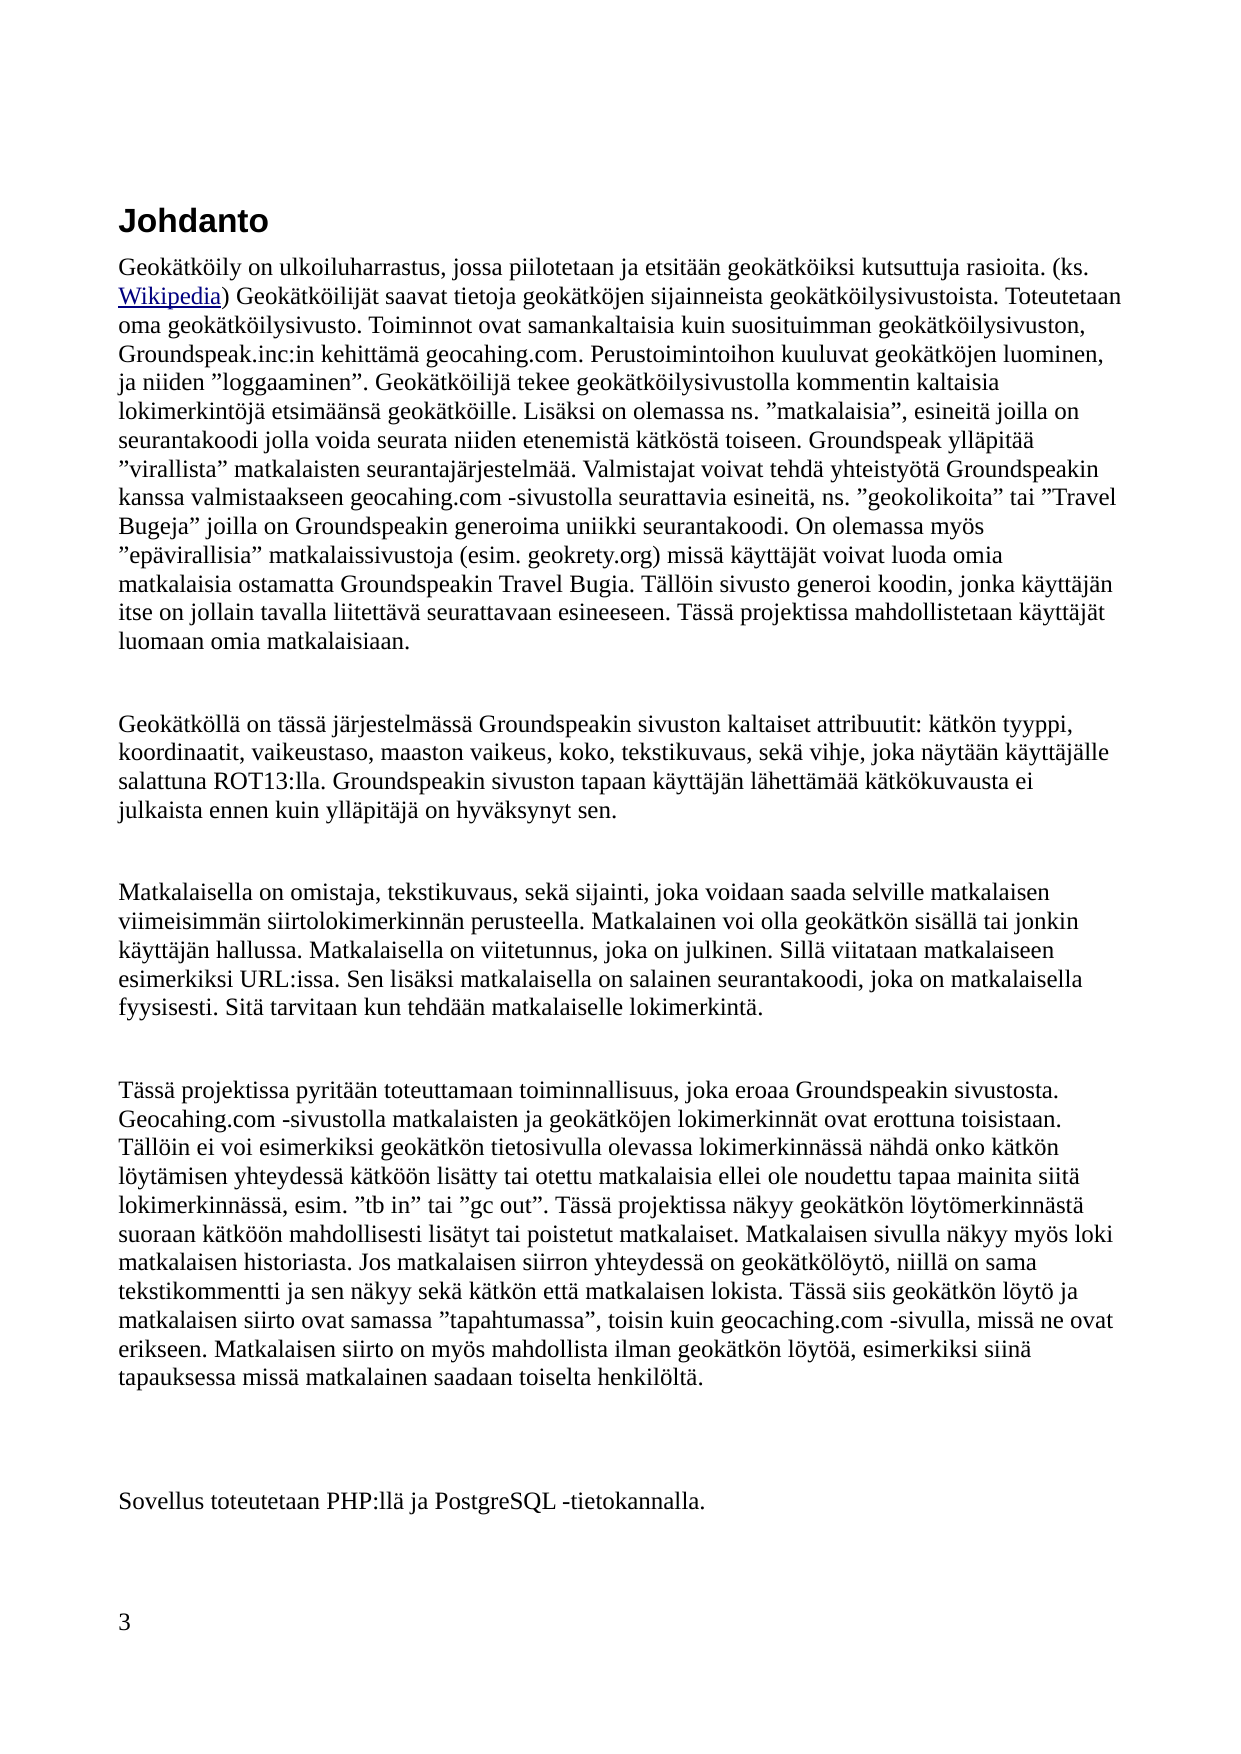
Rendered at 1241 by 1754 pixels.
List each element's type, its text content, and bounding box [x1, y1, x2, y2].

text Tässä projektissa pyritään toteuttamaan toiminnallisuus, joka eroaa Groundspeakin sivustosta. Geocahing.com -sivustolla matkalaisten ja geokätköjen lokimerkinnät ovat erottuna toisistaan. Tällöin ei voi esimerkiksi geokätkön tietosivulla olevassa lokimerkinnässä nähdä onko kätkön löytämisen yhteydessä kätköön lisätty tai otettu matkalaisia ellei ole noudettu tapaa mainita siitä lokimerkinnässä, esim. ”tb in” tai ”gc out”. Tässä projektissa näkyy geokätkön löytömerkinnästä suoraan kätköön mahdollisesti lisätyt tai poistetut matkalaiset. Matkalaisen sivulla näkyy myös loki matkalaisen historiasta. Jos matkalaisen siirron yhteydessä on geokätkölöytö, niillä on sama tekstikommentti ja sen näkyy sekä kätkön että matkalaisen lokista. Tässä siis geokätkön löytö ja matkalaisen siirto ovat samassa ”tapahtumassa”, toisin kuin geocaching.com -sivulla, missä ne ovat erikseen. Matkalaisen siirto on myös mahdollista ilman geokätkön löytöä, esimerkiksi siinä tapauksessa missä matkalainen saadaan toiselta henkilöltä. [118, 1075, 1122, 1391]
text Geokätköily on ulkoiluharrastus, jossa piilotetaan ja etsitään geokätköiksi kutsuttuja rasioita. (ks. Wikipedia) Geokätköilijät saavat tietoja geokätköjen sijainneista geokätköilysivustoista. Toteutetaan oma geokätköilysivusto. Toiminnot ovat samankaltaisia kuin suosituimman geokätköilysivuston, Groundspeak.inc:in kehittämä geocahing.com. Perustoimintoihon kuuluvat geokätköjen luominen, ja niiden ”loggaaminen”. Geokätköilijä tekee geokätköilysivustolla kommentin kaltaisia lokimerkintöjä etsimäänsä geokätköille. Lisäksi on olemassa ns. ”matkalaisia”, esineitä joilla on seurantakoodi jolla voida seurata niiden etenemistä kätköstä toiseen. Groundspeak ylläpitää ”virallista” matkalaisten seurantajärjestelmää. Valmistajat voivat tehdä yhteistyötä Groundspeakin kanssa valmistaakseen geocahing.com -sivustolla seurattavia esineitä, ns. ”geokolikoita” tai ”Travel Bugeja” joilla on Groundspeakin generoima uniikki seurantakoodi. On olemassa myös ”epävirallisia” matkalaissivustoja (esim. geokrety.org) missä käyttäjät voivat luoda omia matkalaisia ostamatta Groundspeakin Travel Bugia. Tällöin sivusto generoi koodin, jonka käyttäjän itse on jollain tavalla liitettävä seurattavaan esineeseen. Tässä projektissa mahdollistetaan käyttäjät luomaan omia matkalaisiaan. [118, 252, 1122, 655]
text Matkalaisella on omistaja, tekstikuvaus, sekä sijainti, joka voidaan saada selville matkalaisen viimeisimmän siirtolokimerkinnän perusteella. Matkalainen voi olla geokätkön sisällä tai jonkin käyttäjän hallussa. Matkalaisella on viitetunnus, joka on julkinen. Sillä viitataan matkalaiseen esimerkiksi URL:issa. Sen lisäksi matkalaisella on salainen seurantakoodi, joka on matkalaisella fyysisesti. Sitä tarvitaan kun tehdään matkalaiselle lokimerkintä. [118, 877, 1122, 1021]
text Sovellus toteutetaan PHP:llä ja PostgreSQL -tietokannalla. [118, 1486, 1122, 1515]
subtitle Johdanto [118, 201, 1122, 240]
text Geokätköllä on tässä järjestelmässä Groundspeakin sivuston kaltaiset attribuutit: kätkön tyyppi, koordinaatit, vaikeustaso, maaston vaikeus, koko, tekstikuvaus, sekä vihje, joka näytään käyttäjälle salattuna ROT13:lla. Groundspeakin sivuston tapaan käyttäjän lähettämää kätkökuvausta ei julkaista ennen kuin ylläpitäjä on hyväksynyt sen. [118, 709, 1122, 824]
